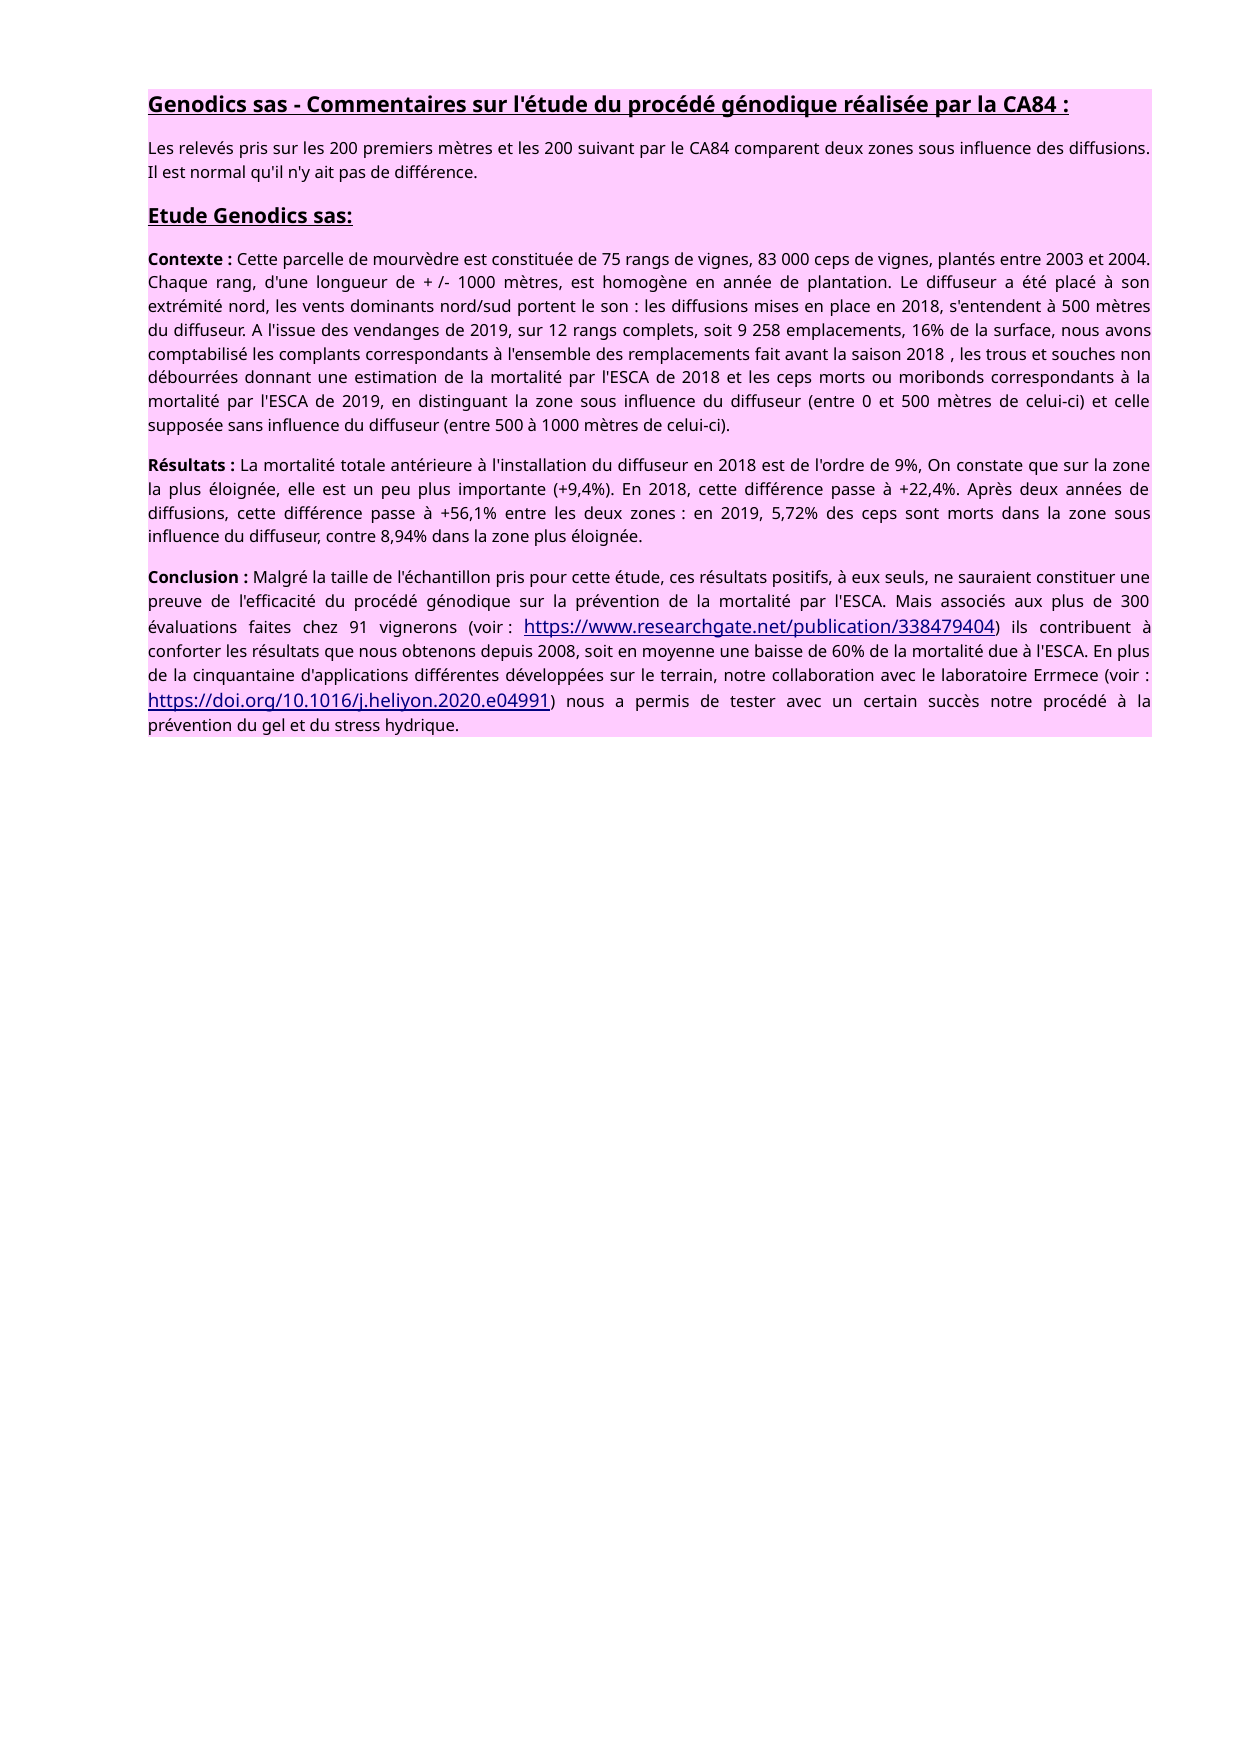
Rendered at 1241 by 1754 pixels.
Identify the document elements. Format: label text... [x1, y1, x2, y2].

text Résultats : La mortalité totale antérieure à l'installation du diffuseur en 2018 est de l'ordre de 9%, On constate que sur la zone la plus éloignée, elle est un peu plus importante (+9,4%). En 2018, cette différence passe à +22,4%. Après deux années de diffusions, cette différence passe à +56,1% entre les deux zones : en 2019, 5,72% des ceps sont morts dans la zone sous influence du diffuseur, contre 8,94% dans la zone plus éloignée. [148, 454, 1152, 548]
text Genodics sas - Commentaires sur l'étude du procédé génodique réalisée par la CA84 : [148, 89, 1152, 118]
text Conclusion : Malgré la taille de l'échantillon pris pour cette étude, ces résultats positifs, à eux seuls, ne sauraient constituer une preuve de l'efficacité du procédé génodique sur la prévention de la mortalité par l'ESCA. Mais associés aux plus de 300 évaluations faites chez 91 vignerons (voir : https://www.researchgate.net/publication/338479404) ils contribuent à conforter les résultats que nous obtenons depuis 2008, soit en moyenne une baisse de 60% de la mortalité due à l'ESCA. En plus de la cinquantaine d'applications différentes développées sur le terrain, notre collaboration avec le laboratoire Errmece (voir : https://doi.org/10.1016/j.heliyon.2020.e04991) nous a permis de tester avec un certain succès notre procédé à la prévention du gel et du stress hydrique. [148, 566, 1152, 737]
text Etude Genodics sas: [148, 201, 1152, 229]
text Les relevés pris sur les 200 premiers mètres et les 200 suivant par le CA84 comparent deux zones sous influence des diffusions. Il est normal qu'il n'y ait pas de différence. [148, 137, 1152, 183]
text Contexte : Cette parcelle de mourvèdre est constituée de 75 rangs de vignes, 83 000 ceps de vignes, plantés entre 2003 et 2004. Chaque rang, d'une longueur de + /- 1000 mètres, est homogène en année de plantation. Le diffuseur a été placé à son extrémité nord, les vents dominants nord/sud portent le son : les diffusions mises en place en 2018, s'entendent à 500 mètres du diffuseur. A l'issue des vendanges de 2019, sur 12 rangs complets, soit 9 258 emplacements, 16% de la surface, nous avons comptabilisé les complants correspondants à l'ensemble des remplacements fait avant la saison 2018 , les trous et souches non débourrées donnant une estimation de la mortalité par l'ESCA de 2018 et les ceps morts ou moribonds correspondants à la mortalité par l'ESCA de 2019, en distinguant la zone sous influence du diffuseur (entre 0 et 500 mètres de celui-ci) et celle supposée sans influence du diffuseur (entre 500 à 1000 mètres de celui-ci). [148, 247, 1152, 436]
